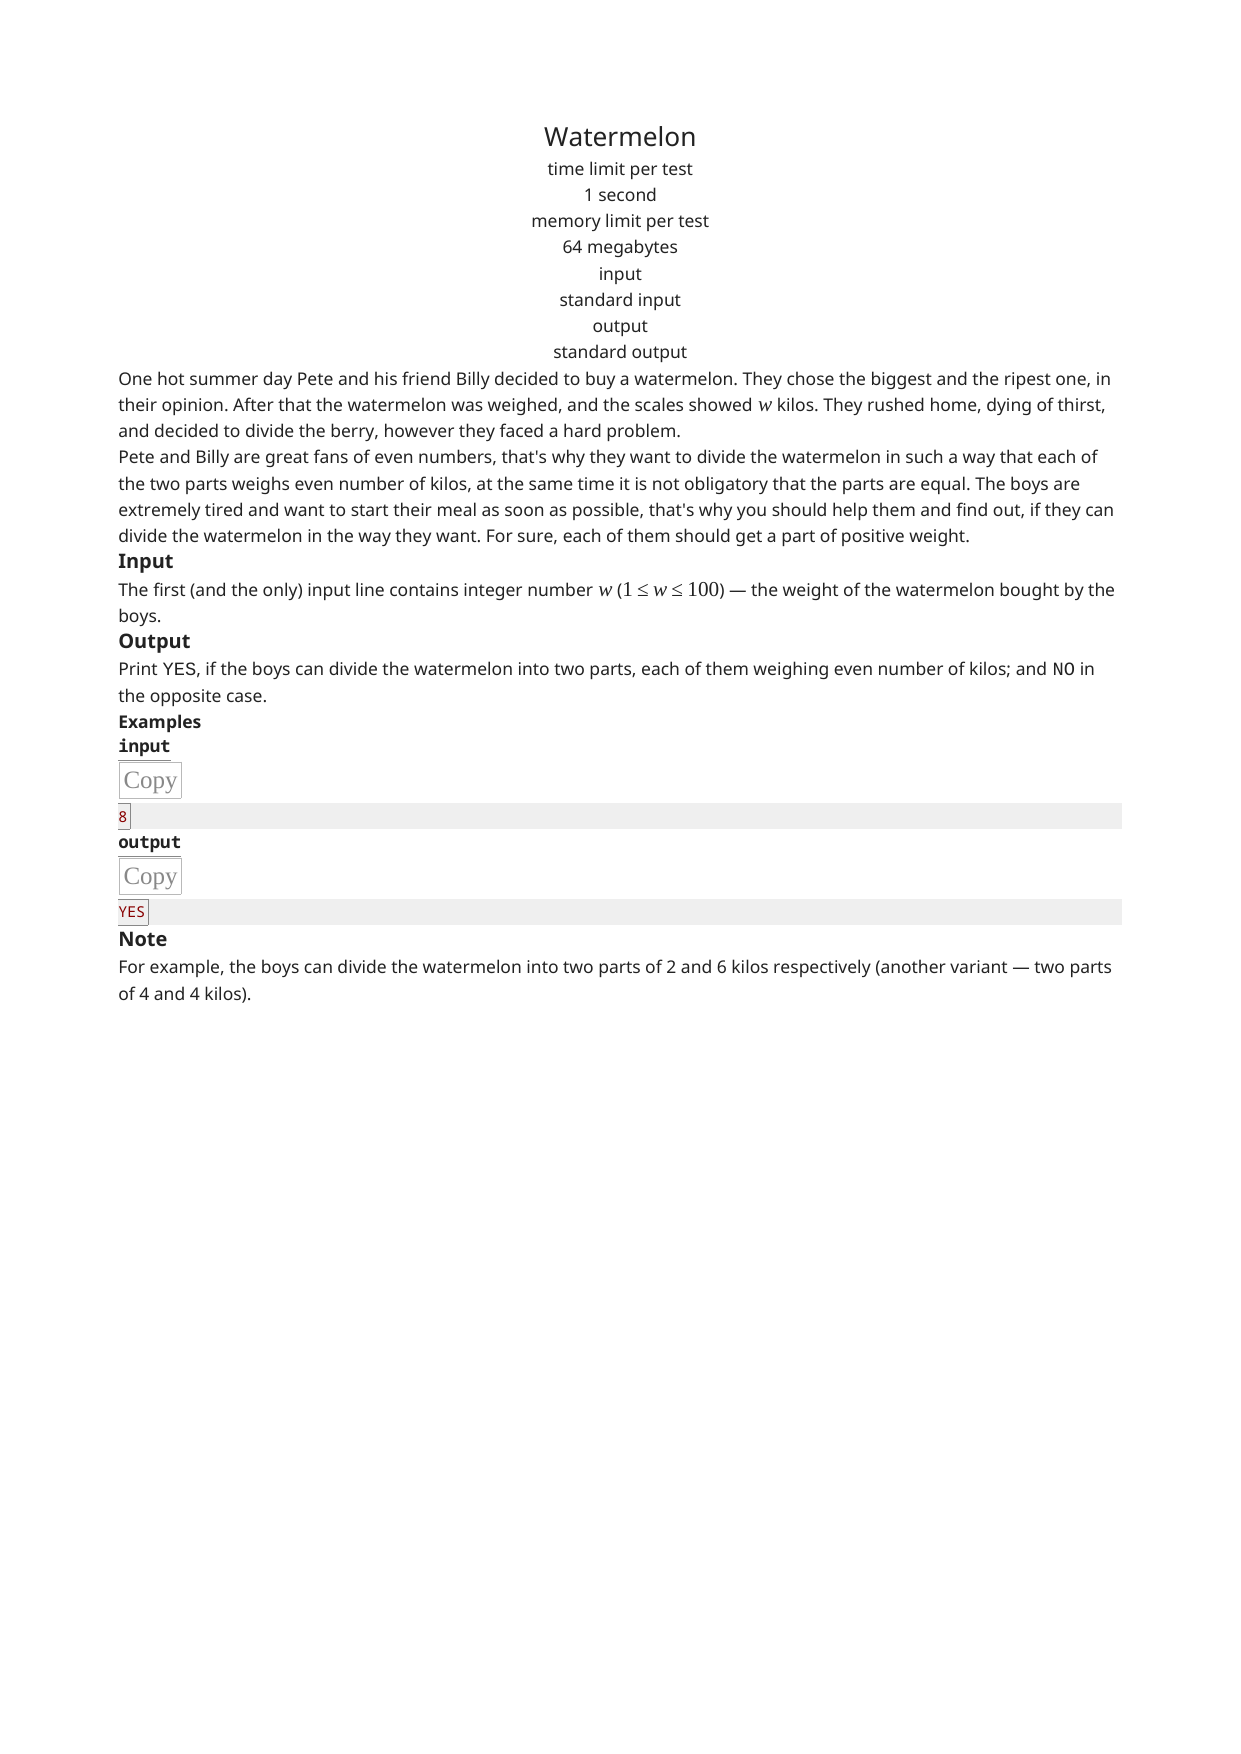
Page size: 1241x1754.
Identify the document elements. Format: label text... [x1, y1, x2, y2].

text Output [118, 627, 1122, 655]
text Copy [120, 859, 181, 894]
text memory limit per test [118, 206, 1122, 233]
text Watermelon [118, 118, 1122, 154]
text time limit per test [118, 154, 1122, 180]
text YES [118, 900, 148, 925]
text output [118, 311, 1122, 338]
text input [118, 733, 1122, 760]
text Print YES, if the boys can divide the watermelon into two parts, each of them weighing even number of kilos; and NO in the opposite case. [118, 655, 1122, 707]
text [182, 857, 1121, 894]
text Copy [120, 763, 181, 798]
text Note [118, 925, 1122, 953]
text [182, 762, 1121, 798]
text 64 megabytes [118, 233, 1122, 259]
text The first (and the only) input line contains integer number w (1 ≤ w ≤ 100) — the weight of the watermelon bought by the boys. [118, 575, 1122, 627]
text Pete and Billy are great fans of even numbers, that's why they want to divide the watermelon in such a way that each of the two parts weighs even number of kilos, at the same time it is not obligatory that the parts are equal. The boys are extremely tired and want to start their meal as soon as possible, that's why you should help them and find out, if they can divide the watermelon in the way they want. For sure, each of them should get a part of positive weight. [118, 443, 1122, 548]
text input [118, 259, 1122, 285]
text Examples [118, 707, 1122, 733]
text 8 [118, 804, 130, 829]
text One hot summer day Pete and his friend Billy decided to buy a watermelon. They chose the biggest and the ripest one, in their opinion. After that the watermelon was weighed, and the scales showed w kilos. They rushed home, dying of thirst, and decided to divide the berry, however they faced a hard problem. [118, 364, 1122, 443]
text [149, 899, 1122, 925]
text standard output [118, 338, 1122, 364]
text [131, 803, 1122, 829]
text output [118, 829, 1122, 856]
text Input [118, 548, 1122, 575]
text standard input [118, 285, 1122, 311]
text For example, the boys can divide the watermelon into two parts of 2 and 6 kilos respectively (another variant — two parts of 4 and 4 kilos). [118, 953, 1122, 1005]
text 1 second [118, 180, 1122, 206]
